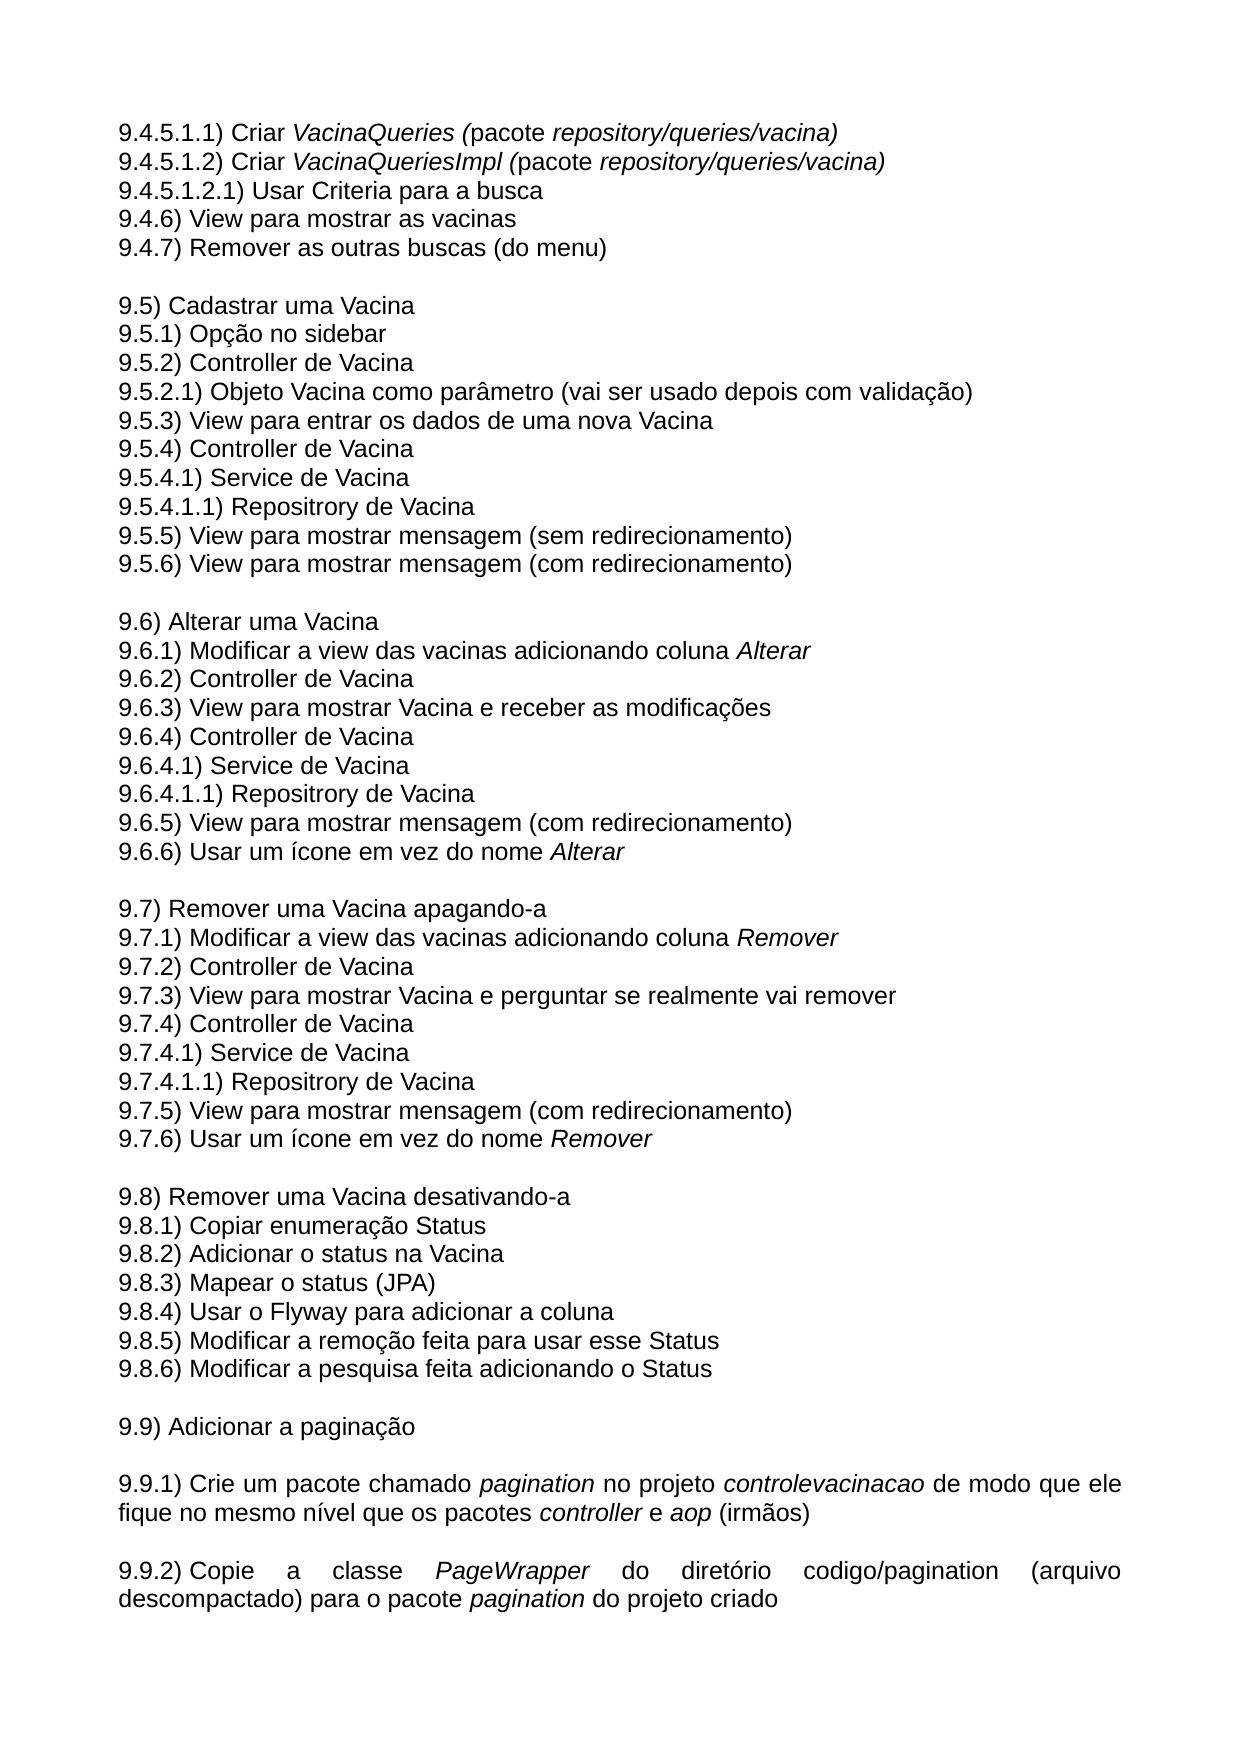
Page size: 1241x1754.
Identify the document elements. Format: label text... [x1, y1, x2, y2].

list Crie um pacote chamado pagination no projeto controlevacinacao de modo que ele fique no mesmo nível que os pacotes controller e aop (irmãos) [118, 1469, 1122, 1527]
list Modificar a view das vacinas adicionando coluna Remover [118, 923, 1122, 952]
list View para entrar os dados de uma nova Vacina [118, 406, 1122, 434]
list Cadastrar uma Vacina [118, 291, 1122, 319]
list Controller de Vacina [118, 722, 1122, 751]
list Modificar a view das vacinas adicionando coluna Alterar [118, 636, 1122, 664]
list View para mostrar mensagem (com redirecionamento) [118, 808, 1122, 837]
list Copie a classe PageWrapper do diretório codigo/pagination (arquivo descompactado) para o pacote pagination do projeto criado [118, 1556, 1122, 1613]
list Remover uma Vacina apagando-a [118, 894, 1122, 923]
list Alterar uma Vacina [118, 607, 1122, 636]
list Usar um ícone em vez do nome Alterar [118, 837, 1122, 866]
list Criar VacinaQueriesImpl (pacote repository/queries/vacina) [118, 147, 1122, 176]
list Mapear o status (JPA) [118, 1268, 1122, 1297]
list Modificar a remoção feita para usar esse Status [118, 1326, 1122, 1354]
list Service de Vacina [118, 1038, 1122, 1067]
list Adicionar o status na Vacina [118, 1239, 1122, 1268]
list View para mostrar mensagem (com redirecionamento) [118, 1096, 1122, 1124]
list Controller de Vacina [118, 952, 1122, 981]
list View para mostrar Vacina e receber as modificações [118, 693, 1122, 722]
list View para mostrar as vacinas [118, 204, 1122, 233]
list Opção no sidebar [118, 319, 1122, 348]
list Controller de Vacina [118, 664, 1122, 693]
list Controller de Vacina [118, 1009, 1122, 1038]
list Remover as outras buscas (do menu) [118, 233, 1122, 262]
list View para mostrar Vacina e perguntar se realmente vai remover [118, 981, 1122, 1009]
list Controller de Vacina [118, 434, 1122, 463]
list Service de Vacina [118, 463, 1122, 492]
list Usar o Flyway para adicionar a coluna [118, 1297, 1122, 1326]
list Usar Criteria para a busca [118, 176, 1122, 204]
list Usar um ícone em vez do nome Remover [118, 1124, 1122, 1153]
list Repositrory de Vacina [118, 492, 1122, 521]
list Criar VacinaQueries (pacote repository/queries/vacina) [118, 118, 1122, 147]
list View para mostrar mensagem (sem redirecionamento) [118, 521, 1122, 549]
list Copiar enumeração Status [118, 1211, 1122, 1239]
list Service de Vacina [118, 751, 1122, 779]
list Modificar a pesquisa feita adicionando o Status [118, 1354, 1122, 1383]
list Repositrory de Vacina [118, 1067, 1122, 1096]
list View para mostrar mensagem (com redirecionamento) [118, 549, 1122, 578]
list Repositrory de Vacina [118, 779, 1122, 808]
list Adicionar a paginação [118, 1412, 1122, 1441]
list Objeto Vacina como parâmetro (vai ser usado depois com validação) [118, 377, 1122, 406]
list Controller de Vacina [118, 348, 1122, 377]
list Remover uma Vacina desativando-a [118, 1182, 1122, 1211]
